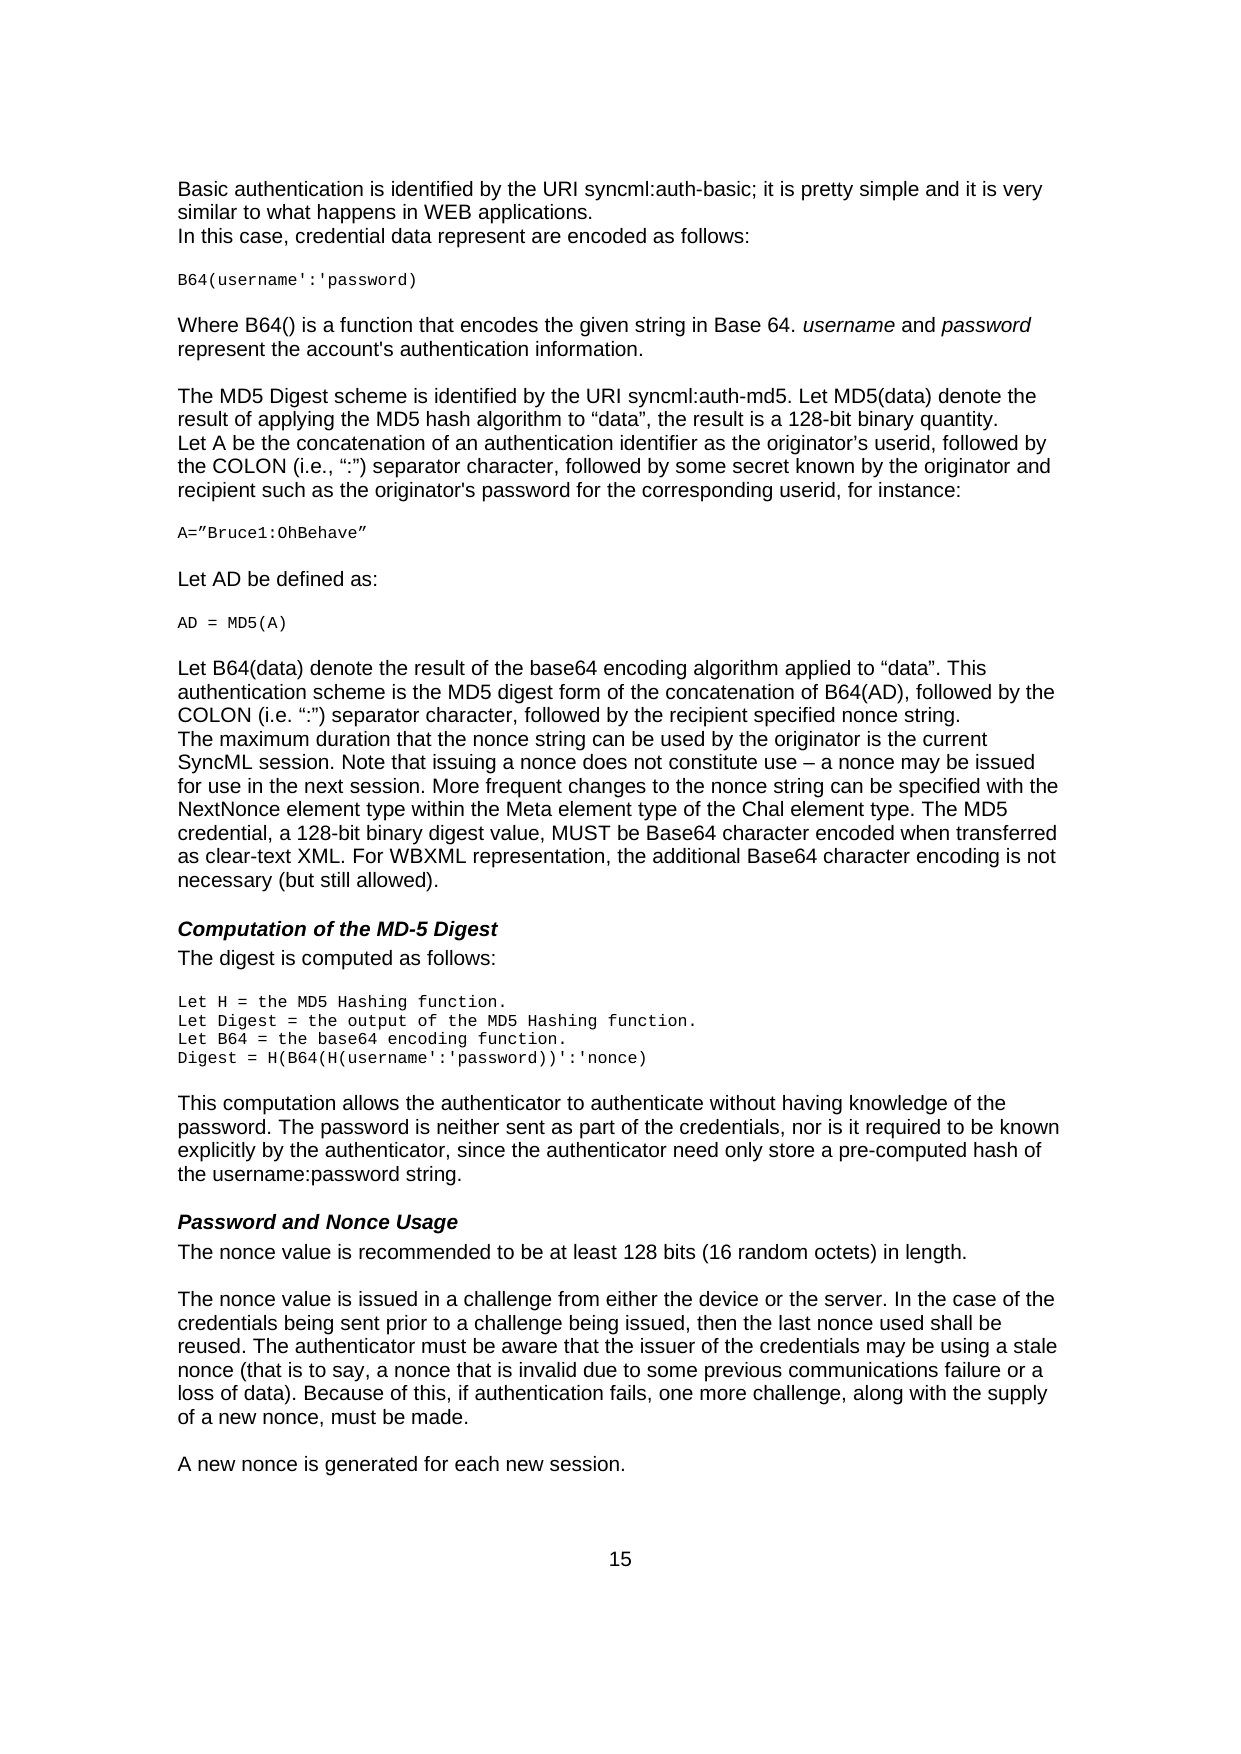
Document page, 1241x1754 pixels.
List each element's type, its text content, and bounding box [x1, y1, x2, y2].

text A=”Bruce1:OhBehave” [177, 525, 1063, 544]
text AD = MD5(A) [177, 614, 1063, 633]
text The nonce value is recommended to be at least 128 bits (16 random octets) in length. [177, 1241, 1063, 1264]
text In this case, credential data represent are encoded as follows: [177, 224, 1063, 248]
text This computation allows the authenticator to authenticate without having knowledge of the password. The password is neither sent as part of the credentials, nor is it required to be known explicitly by the authenticator, since the authenticator need only store a pre-computed hash of the username:password string. [177, 1092, 1063, 1186]
subtitle Computation of the MD-5 Digest [177, 917, 1063, 941]
text Let A be the concatenation of an authentication identifier as the originator’s userid, followed by the COLON (i.e., “:”) separator character, followed by some secret known by the originator and recipient such as the originator's password for the corresponding userid, for instance: [177, 431, 1063, 502]
text The digest is computed as follows: [177, 947, 1063, 970]
text Basic authentication is identified by the URI syncml:auth-basic; it is pretty simple and it is very similar to what happens in WEB applications. [177, 177, 1063, 224]
subtitle Password and Nonce Usage [177, 1211, 1063, 1234]
text Let B64(data) denote the result of the base64 encoding algorithm applied to “data”. This authentication scheme is the MD5 digest form of the concatenation of B64(AD), followed by the COLON (i.e. “:”) separator character, followed by the recipient specified nonce string. [177, 657, 1063, 727]
text B64(username':'password) [177, 271, 1063, 290]
text Let Digest = the output of the MD5 Hashing function. [177, 1012, 1063, 1031]
text The nonce value is issued in a challenge from either the device or the server. In the case of the credentials being sent prior to a challenge being issued, then the last nonce used shall be reused. The authenticator must be aware that the issuer of the credentials may be using a stale nonce (that is to say, a nonce that is invalid due to some previous communications failure or a loss of data). Because of this, if authentication fails, one more challenge, along with the supply of a new nonce, must be made. [177, 1288, 1063, 1429]
text Let B64 = the base64 encoding function. [177, 1031, 1063, 1049]
text Let H = the MD5 Hashing function. [177, 994, 1063, 1012]
text The maximum duration that the nonce string can be used by the originator is the current SyncML session. Note that issuing a nonce does not constitute use – a nonce may be issued for use in the next session. More frequent changes to the nonce string can be specified with the NextNonce element type within the Meta element type of the Chal element type. The MD5 credential, a 128-bit binary digest value, MUST be Base64 character encoded when transferred as clear-text XML. For WBXML representation, the additional Base64 character encoding is not necessary (but still allowed). [177, 727, 1063, 892]
text Digest = H(B64(H(username':'password))':'nonce) [177, 1049, 1063, 1068]
text The MD5 Digest scheme is identified by the URI syncml:auth-md5. Let MD5(data) denote the result of applying the MD5 hash algorithm to “data”, the result is a 128-bit binary quantity. [177, 384, 1063, 431]
text Where B64() is a function that encodes the given string in Base 64. username and password represent the account's authentication information. [177, 313, 1063, 361]
text A new nonce is generated for each new session. [177, 1452, 1063, 1476]
text Let AD be defined as: [177, 567, 1063, 591]
